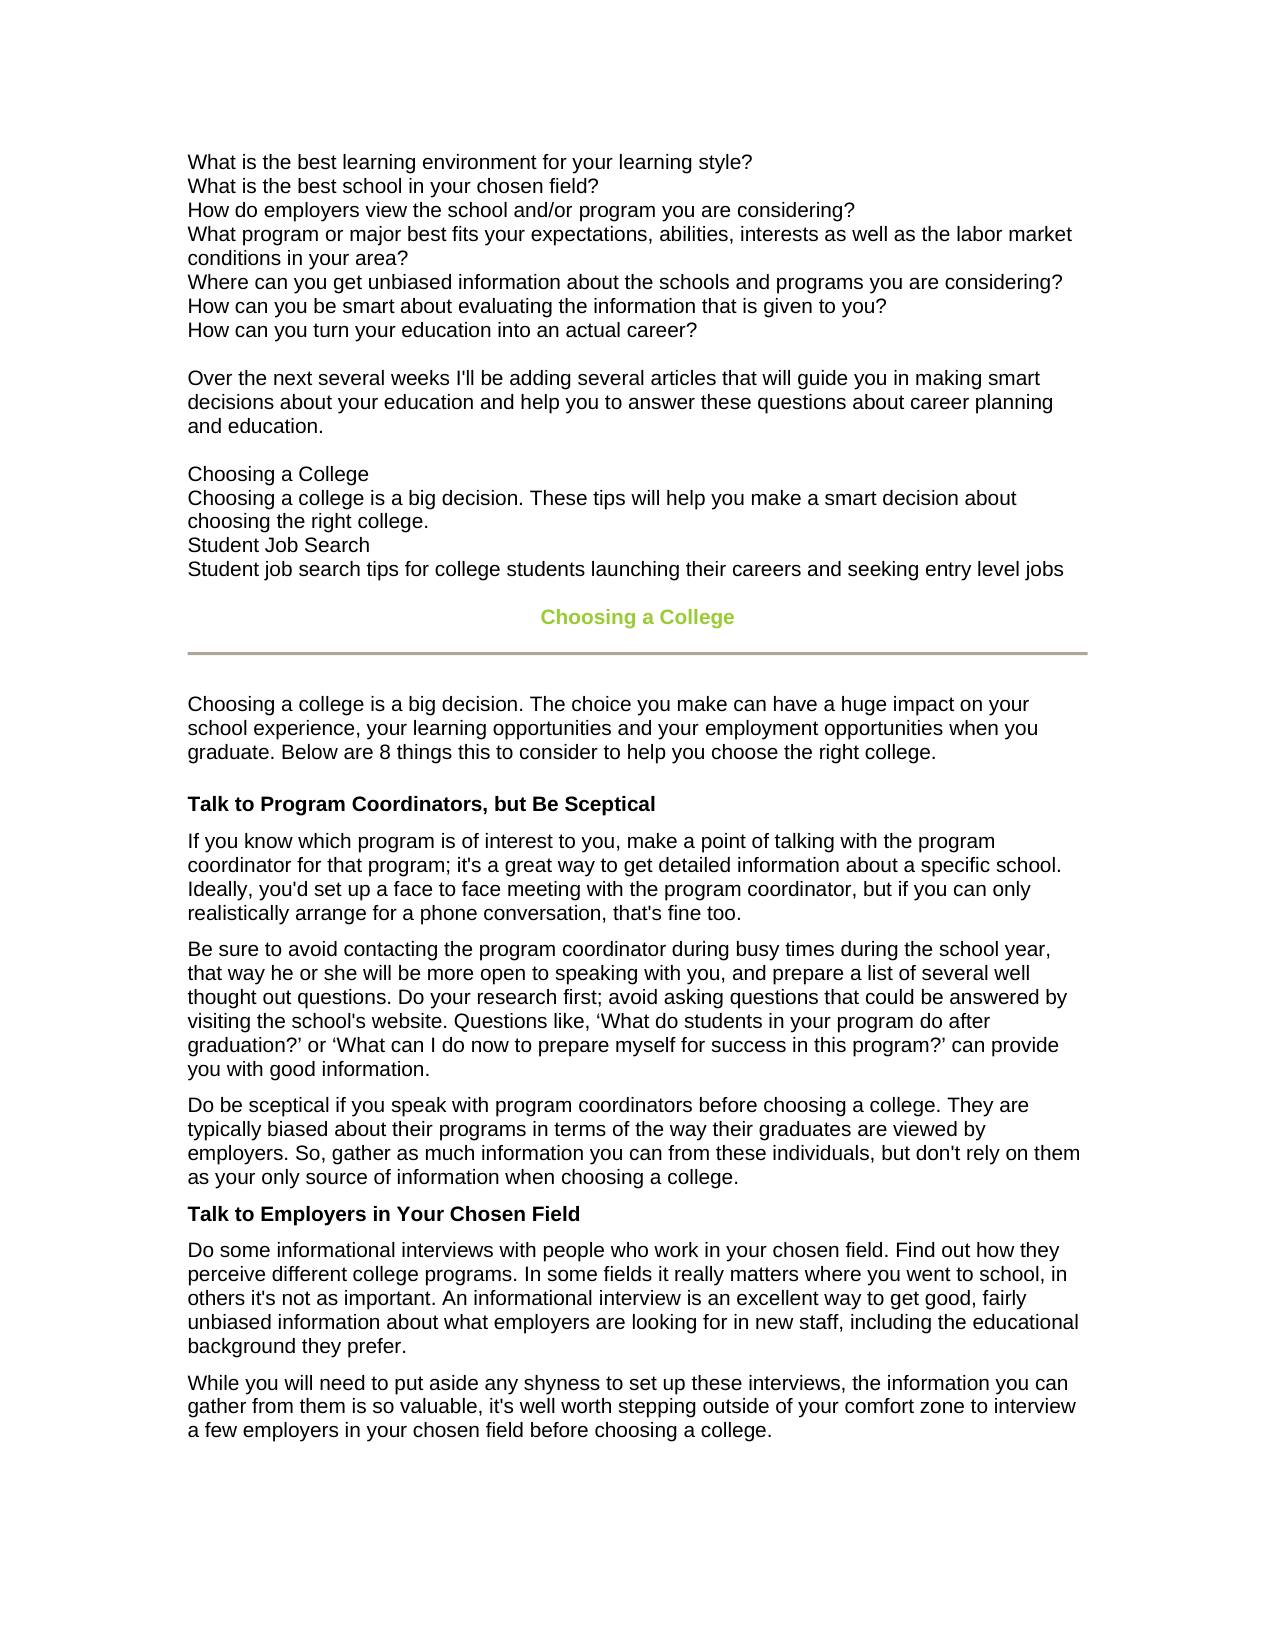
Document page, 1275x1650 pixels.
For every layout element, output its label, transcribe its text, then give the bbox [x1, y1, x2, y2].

text Talk to Program Coordinators, but Be Sceptical [187, 792, 1088, 816]
subtitle Choosing a College [187, 605, 1088, 629]
text Do be sceptical if you speak with program coordinators before choosing a college. They are typically biased about their programs in terms of the way their graduates are viewed by employers. So, gather as much information you can from these individuals, but don't rely on them as your only source of information when choosing a college. [187, 1093, 1088, 1189]
text Choosing a college is a big decision. These tips will help you make a smart decision about choosing the right college. [187, 485, 1088, 533]
text Choosing a College [187, 461, 1088, 485]
text Do some informational interviews with people who work in your chosen field. Find out how they perceive different college programs. In some fields it really matters where you went to school, in others it's not as important. An informational interview is an excellent way to get good, fairly unbiased information about what employers are looking for in new staff, including the educational background they prefer. [187, 1238, 1088, 1358]
text Student Job Search [187, 533, 1088, 557]
text Talk to Employers in Your Chosen Field [187, 1202, 1088, 1226]
text How do employers view the school and/or program you are considering? [187, 198, 1088, 222]
text Choosing a college is a big decision. The choice you make can have a huge impact on your school experience, your learning opportunities and your employment opportunities when you graduate. Below are 8 things this to consider to help you choose the right college. [187, 692, 1088, 763]
text Over the next several weeks I'll be adding several articles that will guide you in making smart decisions about your education and help you to answer these questions about career planning and education. [187, 366, 1088, 437]
text Student job search tips for college students launching their careers and seeking entry level jobs [187, 557, 1088, 581]
text How can you be smart about evaluating the information that is given to you? [187, 294, 1088, 318]
text How can you turn your education into an actual career? [187, 318, 1088, 342]
text Be sure to avoid contacting the program coordinator during busy times during the school year, that way he or she will be more open to speaking with you, and prepare a list of several well thought out questions. Do your research first; avoid asking questions that could be answered by visiting the school's website. Questions like, ‘What do students in your program do after graduation?’ or ‘What can I do now to prepare myself for success in this program?’ can provide you with good information. [187, 937, 1088, 1081]
text While you will need to put aside any shyness to set up these interviews, the information you can gather from them is so valuable, it's well worth stepping outside of your comfort zone to interview a few employers in your chosen field before choosing a college. [187, 1370, 1088, 1442]
text What is the best learning environment for your learning style? [187, 150, 1088, 174]
text What program or major best fits your expectations, abilities, interests as well as the labor market conditions in your area? [187, 222, 1088, 270]
text If you know which program is of interest to you, make a point of talking with the program coordinator for that program; it's a great way to get detailed information about a specific school. Ideally, you'd set up a face to face meeting with the program coordinator, but if you can only realistically arrange for a phone conversation, that's fine too. [187, 829, 1088, 924]
text Where can you get unbiased information about the schools and programs you are considering? [187, 270, 1088, 294]
text What is the best school in your chosen field? [187, 174, 1088, 198]
